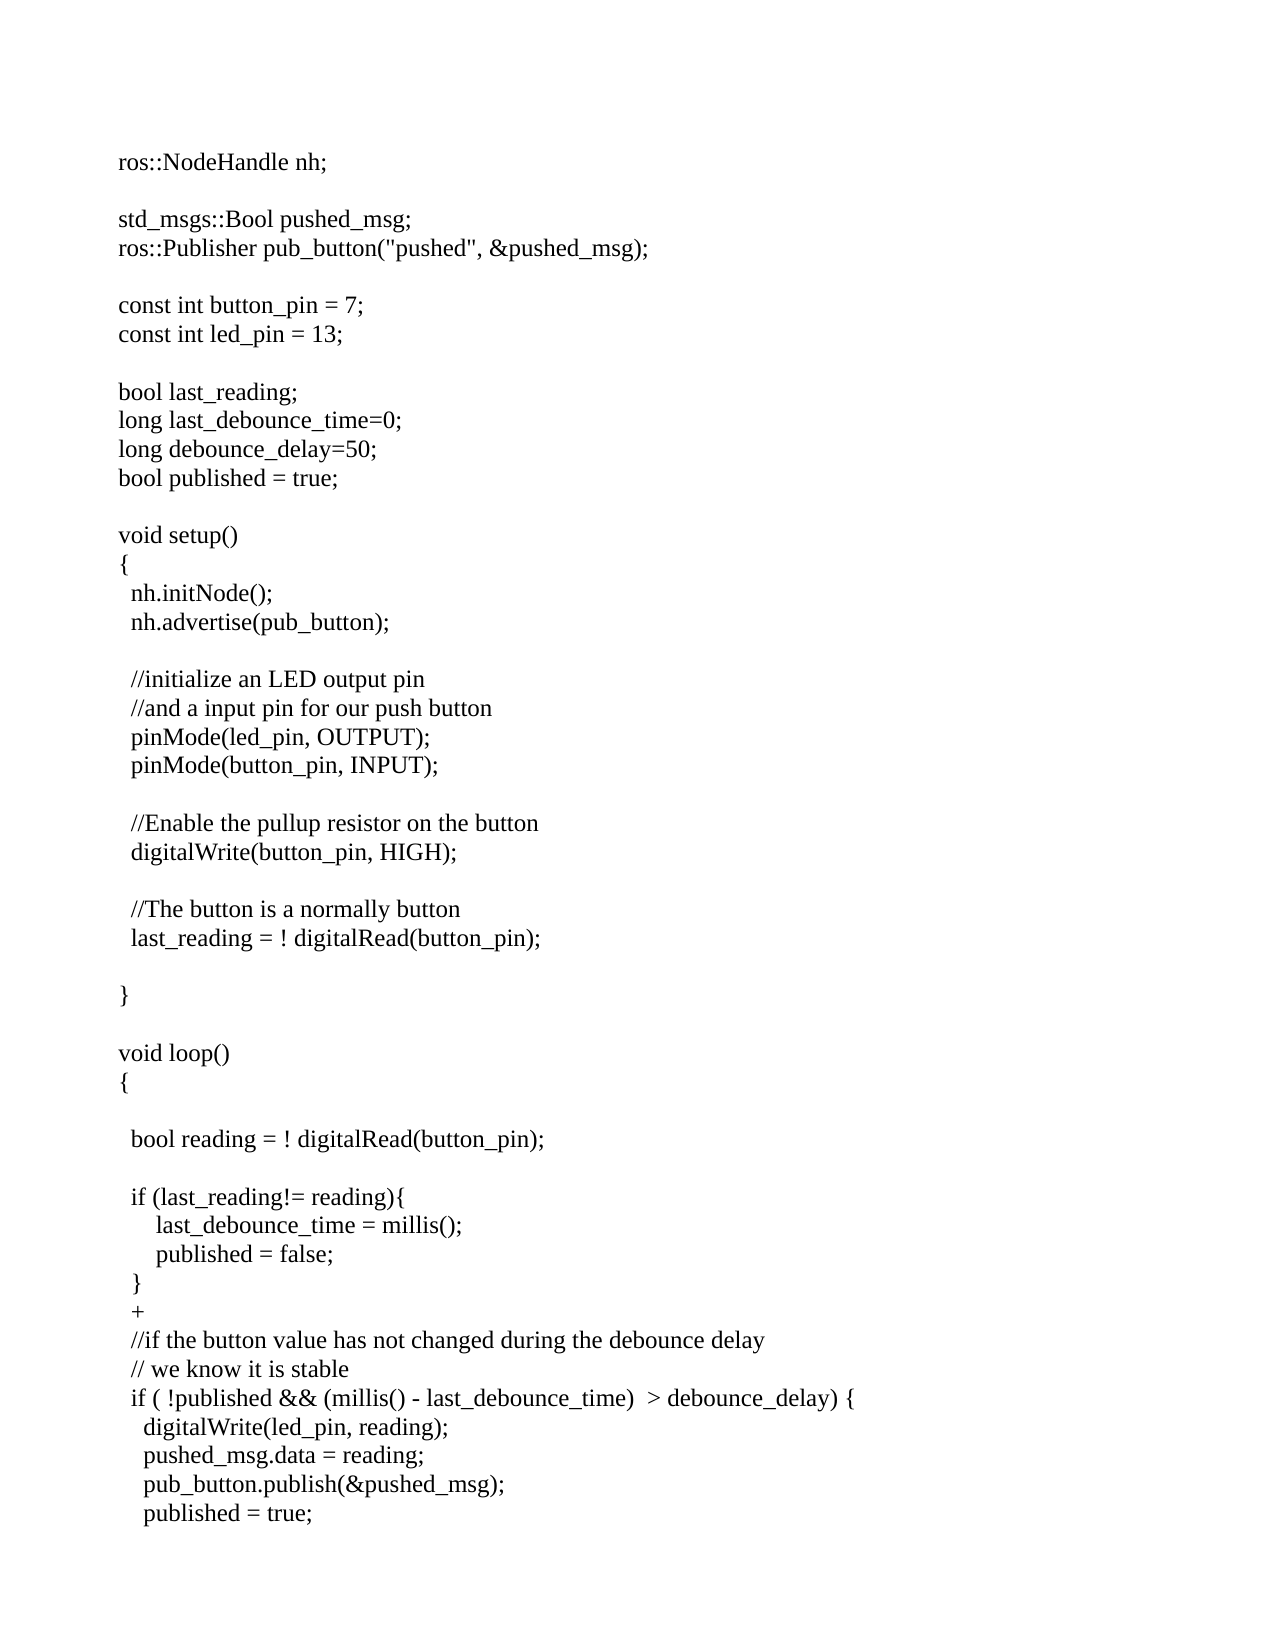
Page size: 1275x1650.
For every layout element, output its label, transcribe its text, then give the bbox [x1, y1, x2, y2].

text } [118, 981, 1157, 1009]
text bool published = true; [118, 463, 1157, 492]
text last_reading = ! digitalRead(button_pin); [118, 923, 1157, 952]
text void loop() [118, 1038, 1157, 1067]
text + [118, 1297, 1157, 1326]
text bool last_reading; [118, 377, 1157, 406]
text nh.initNode(); [118, 578, 1157, 607]
text std_msgs::Bool pushed_msg; [118, 204, 1157, 233]
text //Enable the pullup resistor on the button [118, 808, 1157, 837]
text // we know it is stable [118, 1354, 1157, 1383]
text //if the button value has not changed during the debounce delay [118, 1326, 1157, 1354]
text //initialize an LED output pin [118, 664, 1157, 693]
text published = true; [118, 1498, 1157, 1527]
text } [118, 1268, 1157, 1297]
text { [118, 1067, 1157, 1096]
text pub_button.publish(&pushed_msg); [118, 1469, 1157, 1498]
text if (last_reading!= reading){ [118, 1182, 1157, 1211]
text last_debounce_time = millis(); [118, 1211, 1157, 1239]
text pinMode(led_pin, OUTPUT); [118, 722, 1157, 751]
text //and a input pin for our push button [118, 693, 1157, 722]
text const int led_pin = 13; [118, 319, 1157, 348]
text nh.advertise(pub_button); [118, 607, 1157, 636]
text digitalWrite(button_pin, HIGH); [118, 837, 1157, 866]
text if ( !published && (millis() - last_debounce_time) > debounce_delay) { [118, 1383, 1157, 1412]
text const int button_pin = 7; [118, 291, 1157, 319]
text { [118, 549, 1157, 578]
text void setup() [118, 521, 1157, 549]
text //The button is a normally button [118, 894, 1157, 923]
text ros::NodeHandle nh; [118, 147, 1157, 176]
text digitalWrite(led_pin, reading); [118, 1412, 1157, 1441]
text pushed_msg.data = reading; [118, 1441, 1157, 1469]
text long debounce_delay=50; [118, 434, 1157, 463]
text pinMode(button_pin, INPUT); [118, 751, 1157, 779]
text bool reading = ! digitalRead(button_pin); [118, 1124, 1157, 1153]
text published = false; [118, 1239, 1157, 1268]
text long last_debounce_time=0; [118, 406, 1157, 434]
text ros::Publisher pub_button("pushed", &pushed_msg); [118, 233, 1157, 262]
